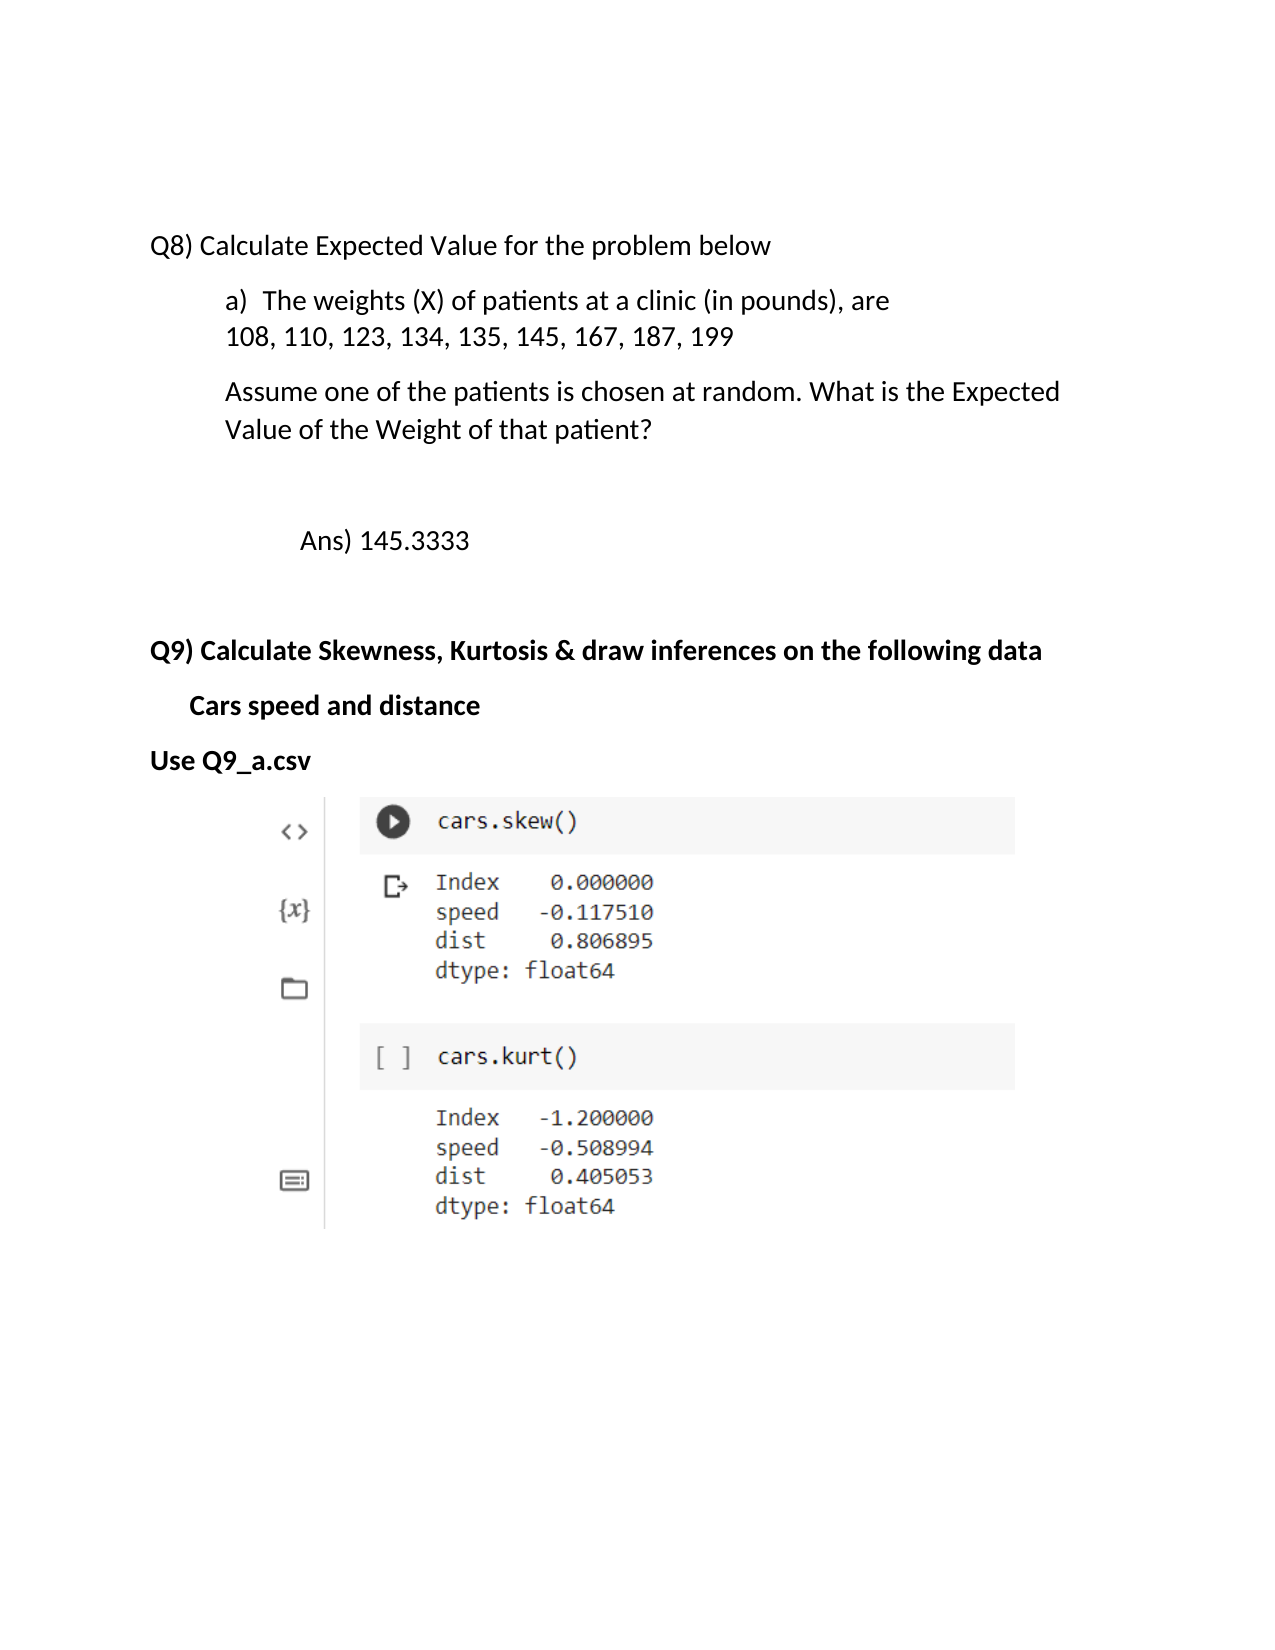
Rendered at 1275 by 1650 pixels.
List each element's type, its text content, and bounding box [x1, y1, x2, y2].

text Ans) 145.3333 [225, 522, 1125, 557]
text [150, 150, 1125, 208]
text Use Q9_a.csv [150, 742, 1125, 778]
text Q8) Calculate Expected Value for the problem below [150, 227, 1125, 263]
text 108, 110, 123, 134, 135, 145, 167, 187, 199 [225, 318, 1125, 353]
text Q9) Calculate Skewness, Kurtosis & draw inferences on the following data [150, 632, 1125, 667]
picture [260, 797, 1015, 1229]
text Assume one of the patients is chosen at random. What is the Expected Value of the Weight of that patient? [225, 373, 1125, 447]
list The weights (X) of patients at a clinic (in pounds), are [225, 282, 1125, 318]
text Cars speed and distance [150, 687, 1125, 722]
